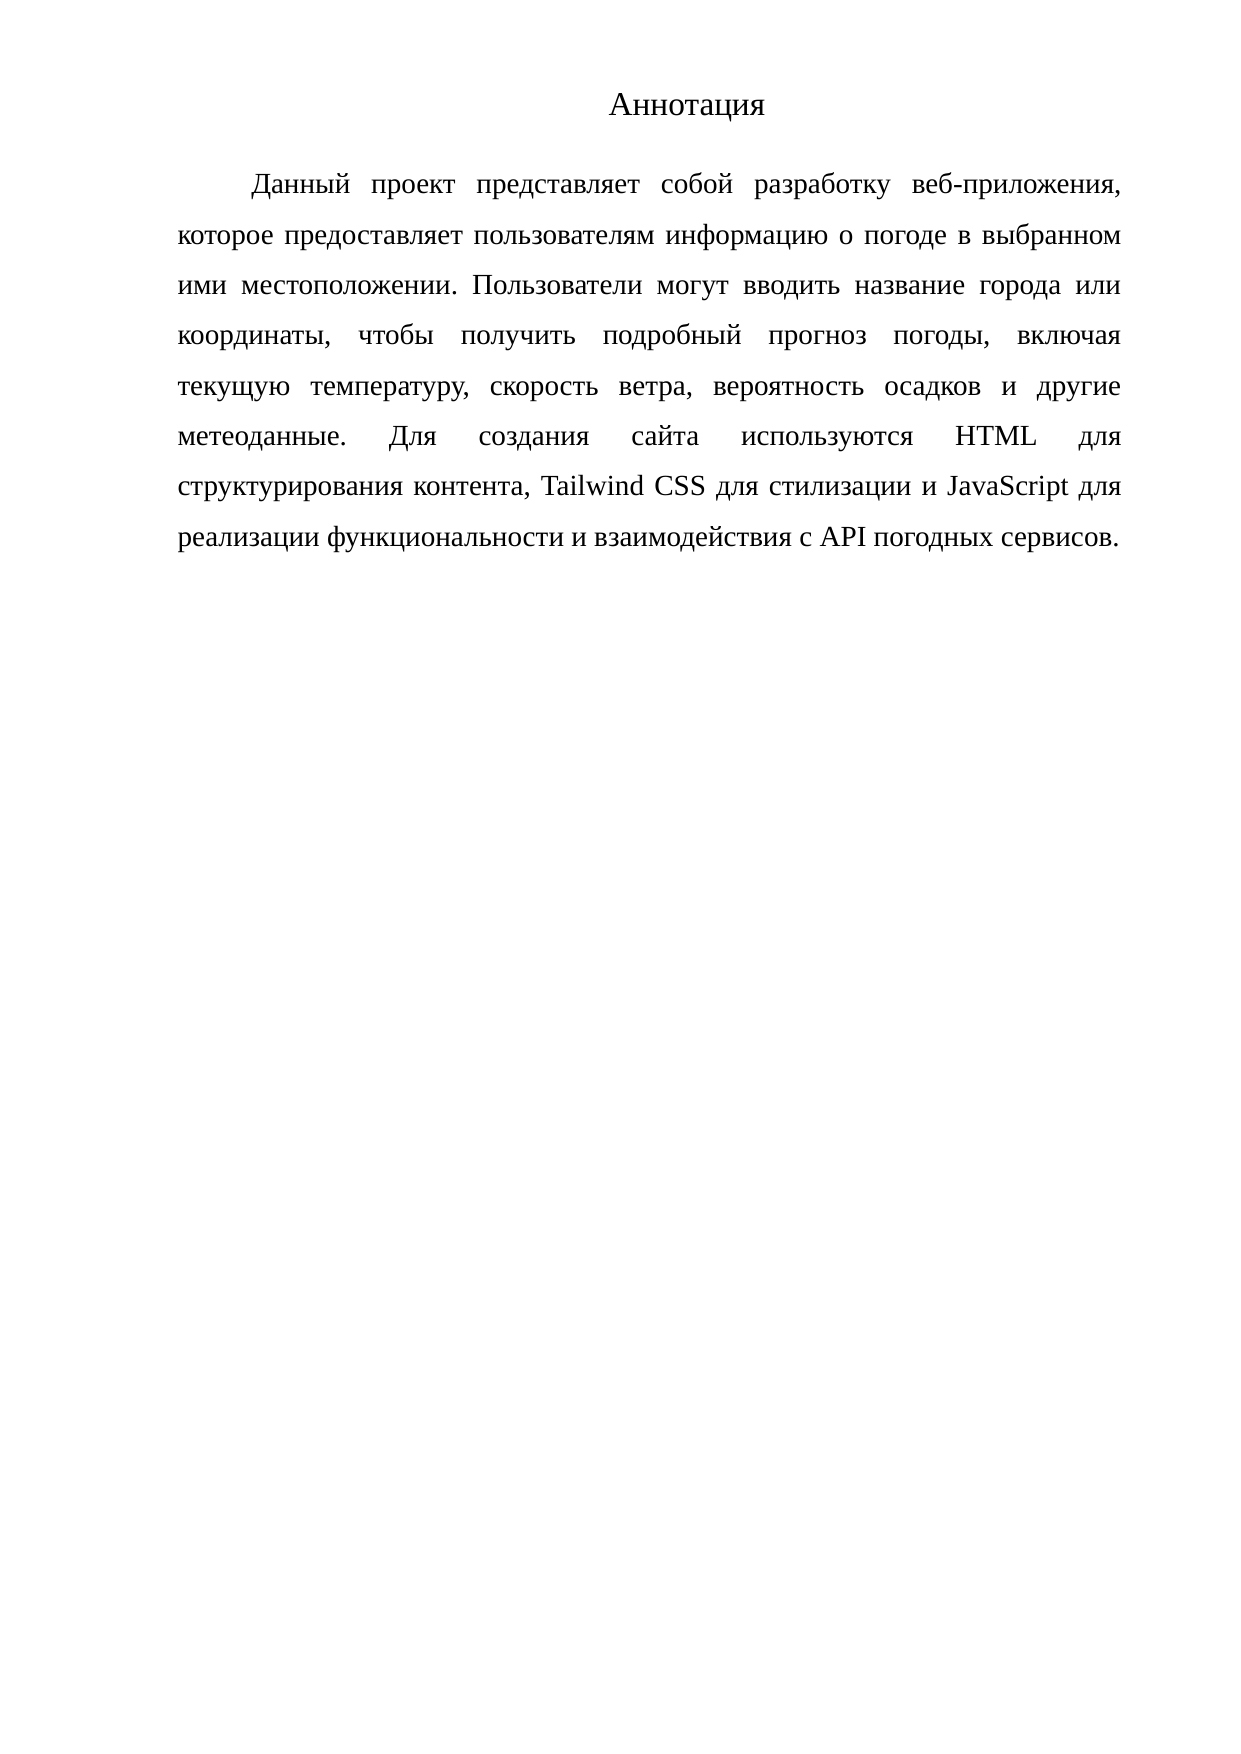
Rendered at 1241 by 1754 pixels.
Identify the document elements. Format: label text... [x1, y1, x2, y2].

text Данный проект представляет собой разработку веб-приложения, которое предоставляет пользователям информацию о погоде в выбранном ими местоположении. Пользователи могут вводить название города или координаты, чтобы получить подробный прогноз погоды, включая текущую температуру, скорость ветра, вероятность осадков и другие метеоданные. Для создания сайта используются HTML для структурирования контента, Tailwind CSS для стилизации и JavaScript для реализации функциональности и взаимодействия с API погодных сервисов. [177, 167, 1122, 552]
subtitle Аннотация [177, 84, 1122, 122]
